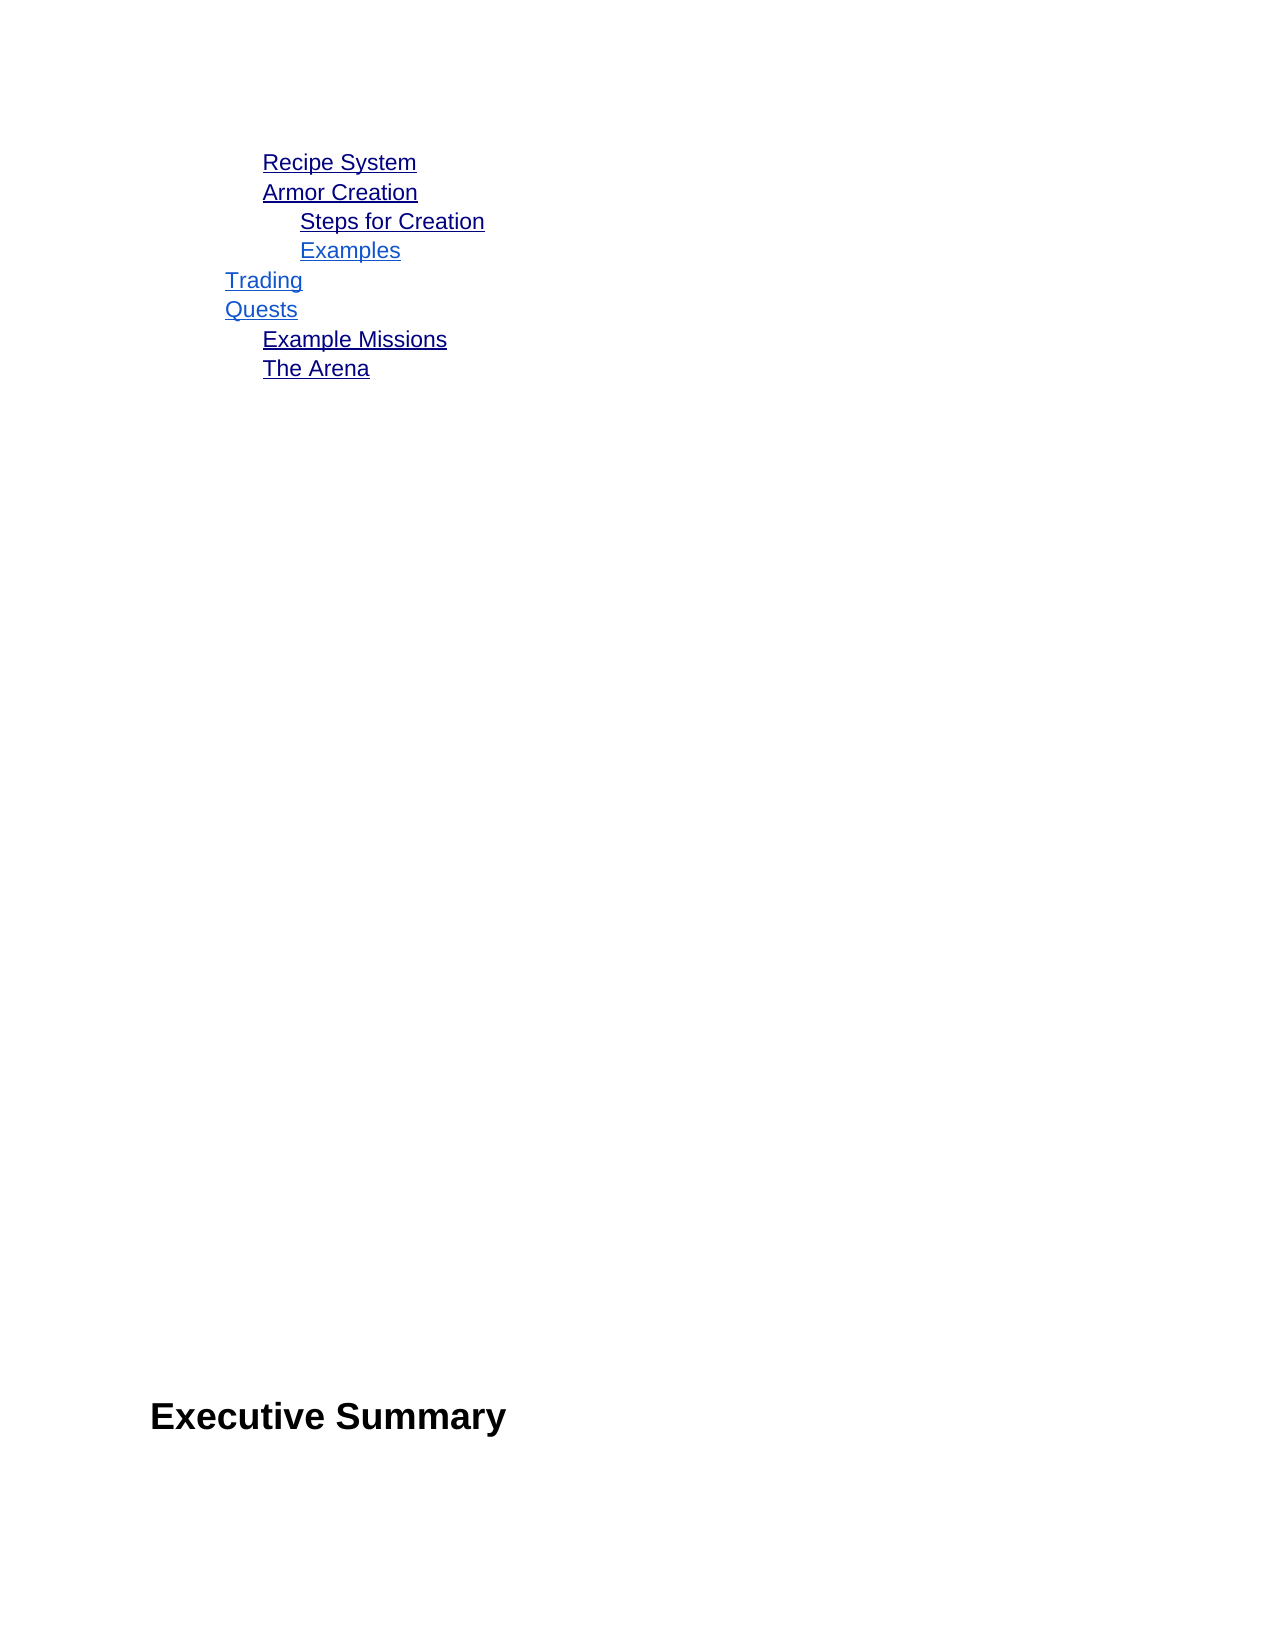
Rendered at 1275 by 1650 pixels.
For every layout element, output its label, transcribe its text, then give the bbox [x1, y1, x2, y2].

subtitle Executive Summary [150, 1396, 1125, 1437]
text Quests [225, 297, 1125, 322]
text Examples [300, 238, 1125, 264]
text The Arena [262, 356, 1125, 381]
text Recipe System [262, 150, 1125, 176]
text Armor Creation [262, 179, 1125, 205]
text Steps for Creation [300, 209, 1125, 234]
text Trading [225, 267, 1125, 293]
text Example Missions [262, 326, 1125, 352]
